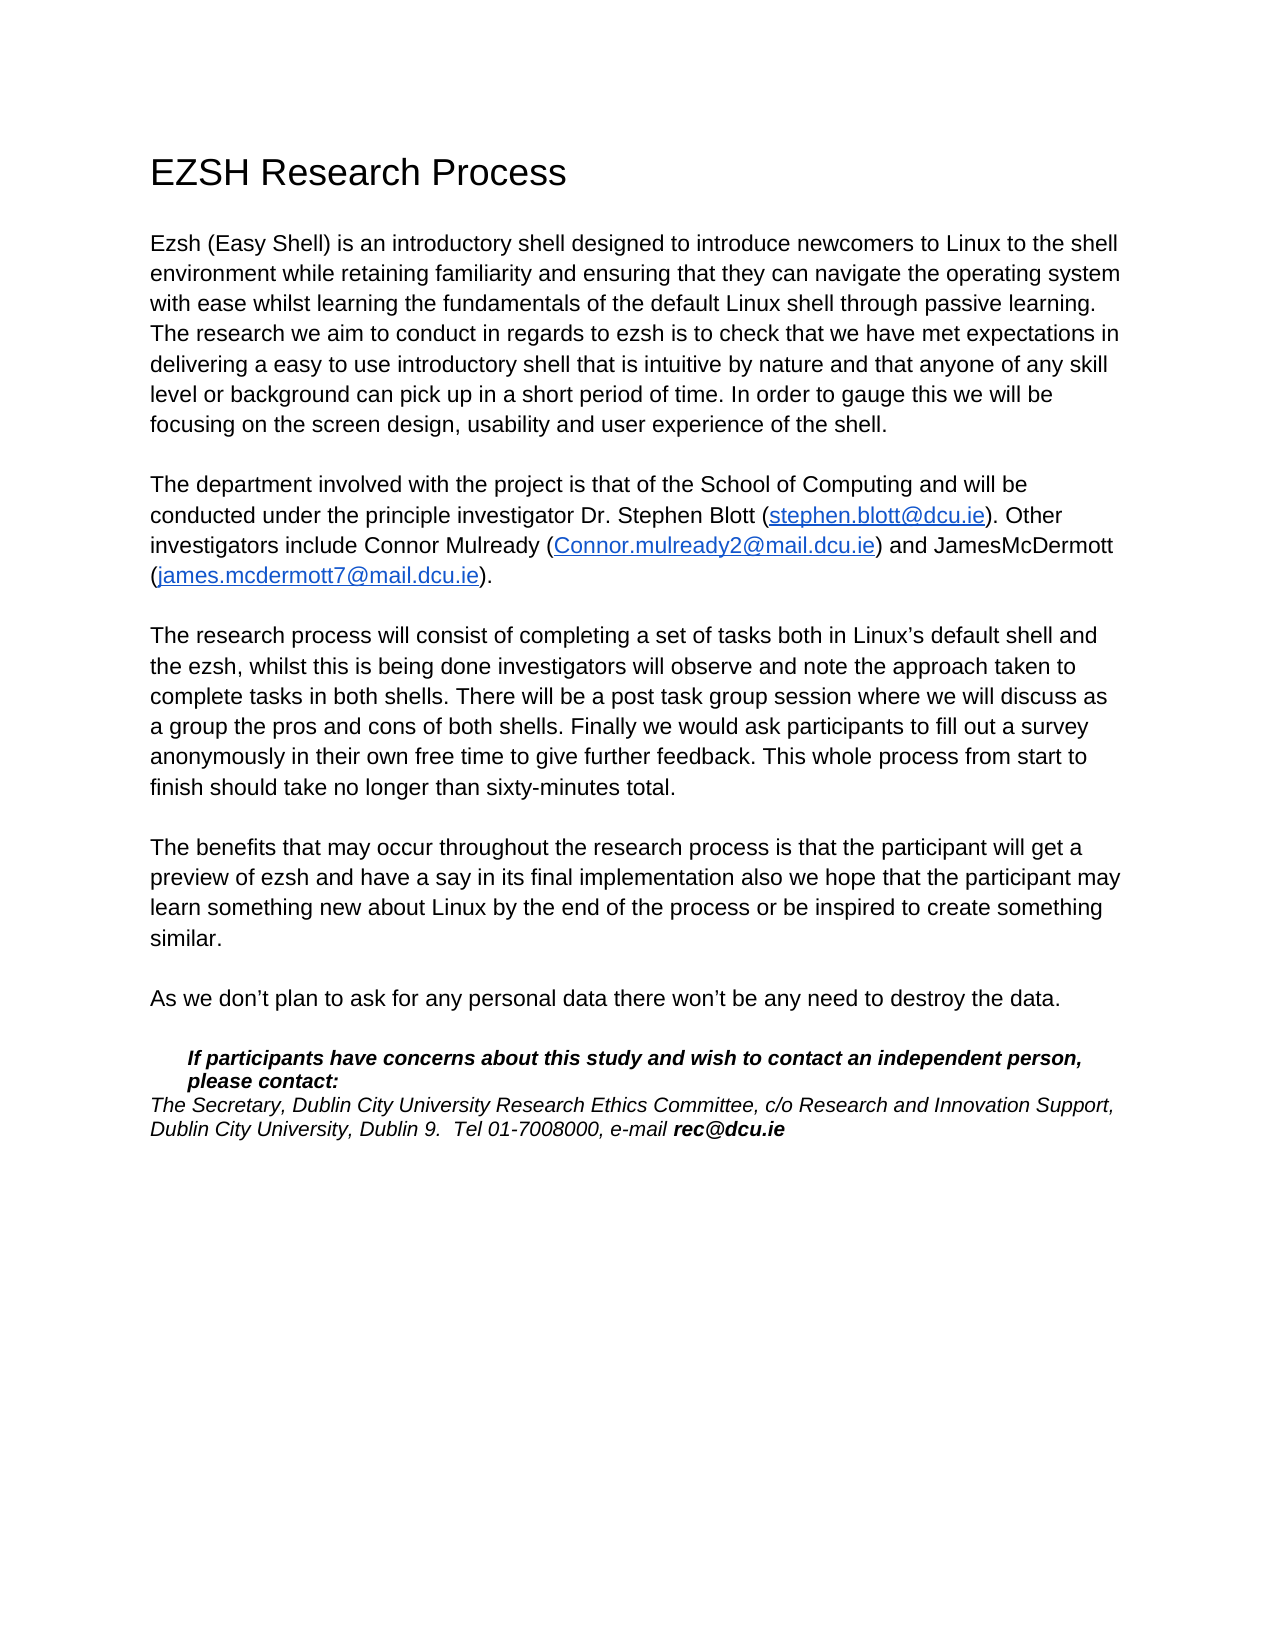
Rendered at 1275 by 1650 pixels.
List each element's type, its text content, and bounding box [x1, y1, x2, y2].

text please contact: [187, 1069, 1125, 1093]
text Ezsh (Easy Shell) is an introductory shell designed to introduce newcomers to Linux to the shell environment while retaining familiarity and ensuring that they can navigate the operating system with ease whilst learning the fundamentals of the default Linux shell through passive learning. [150, 230, 1125, 317]
subtitle The Secretary, Dublin City University Research Ethics Committee, c/o Research and Innovation Support, Dublin City University, Dublin 9. Tel 01-7008000, e-mail rec@dcu.ie [150, 1093, 1125, 1141]
text The department involved with the project is that of the School of Computing and will be conducted under the principle investigator Dr. Stephen Blott (stephen.blott@dcu.ie). Other investigators include Connor Mulready (Connor.mulready2@mail.dcu.ie) and JamesMcDermott (james.mcdermott7@mail.dcu.ie). [150, 471, 1125, 588]
text As we don’t plan to ask for any personal data there won’t be any need to destroy the data. [150, 985, 1125, 1011]
text The research we aim to conduct in regards to ezsh is to check that we have met expectations in delivering a easy to use introductory shell that is intuitive by nature and that anyone of any skill level or background can pick up in a short period of time. In order to gauge this we will be focusing on the screen design, usability and user experience of the shell. [150, 320, 1125, 437]
text If participants have concerns about this study and wish to contact an independent person, [187, 1045, 1125, 1069]
text The benefits that may occur throughout the research process is that the participant will get a preview of ezsh and have a say in its final implementation also we hope that the participant may learn something new about Linux by the end of the process or be inspired to create something similar. [150, 834, 1125, 951]
text The research process will consist of completing a set of tasks both in Linux’s default shell and the ezsh, whilst this is being done investigators will observe and note the approach taken to complete tasks in both shells. There will be a post task group session where we will discuss as a group the pros and cons of both shells. Finally we would ask participants to fill out a survey anonymously in their own free time to give further feedback. This whole process from start to finish should take no longer than sixty-minutes total. [150, 622, 1125, 800]
text EZSH Research Process [150, 150, 1125, 193]
